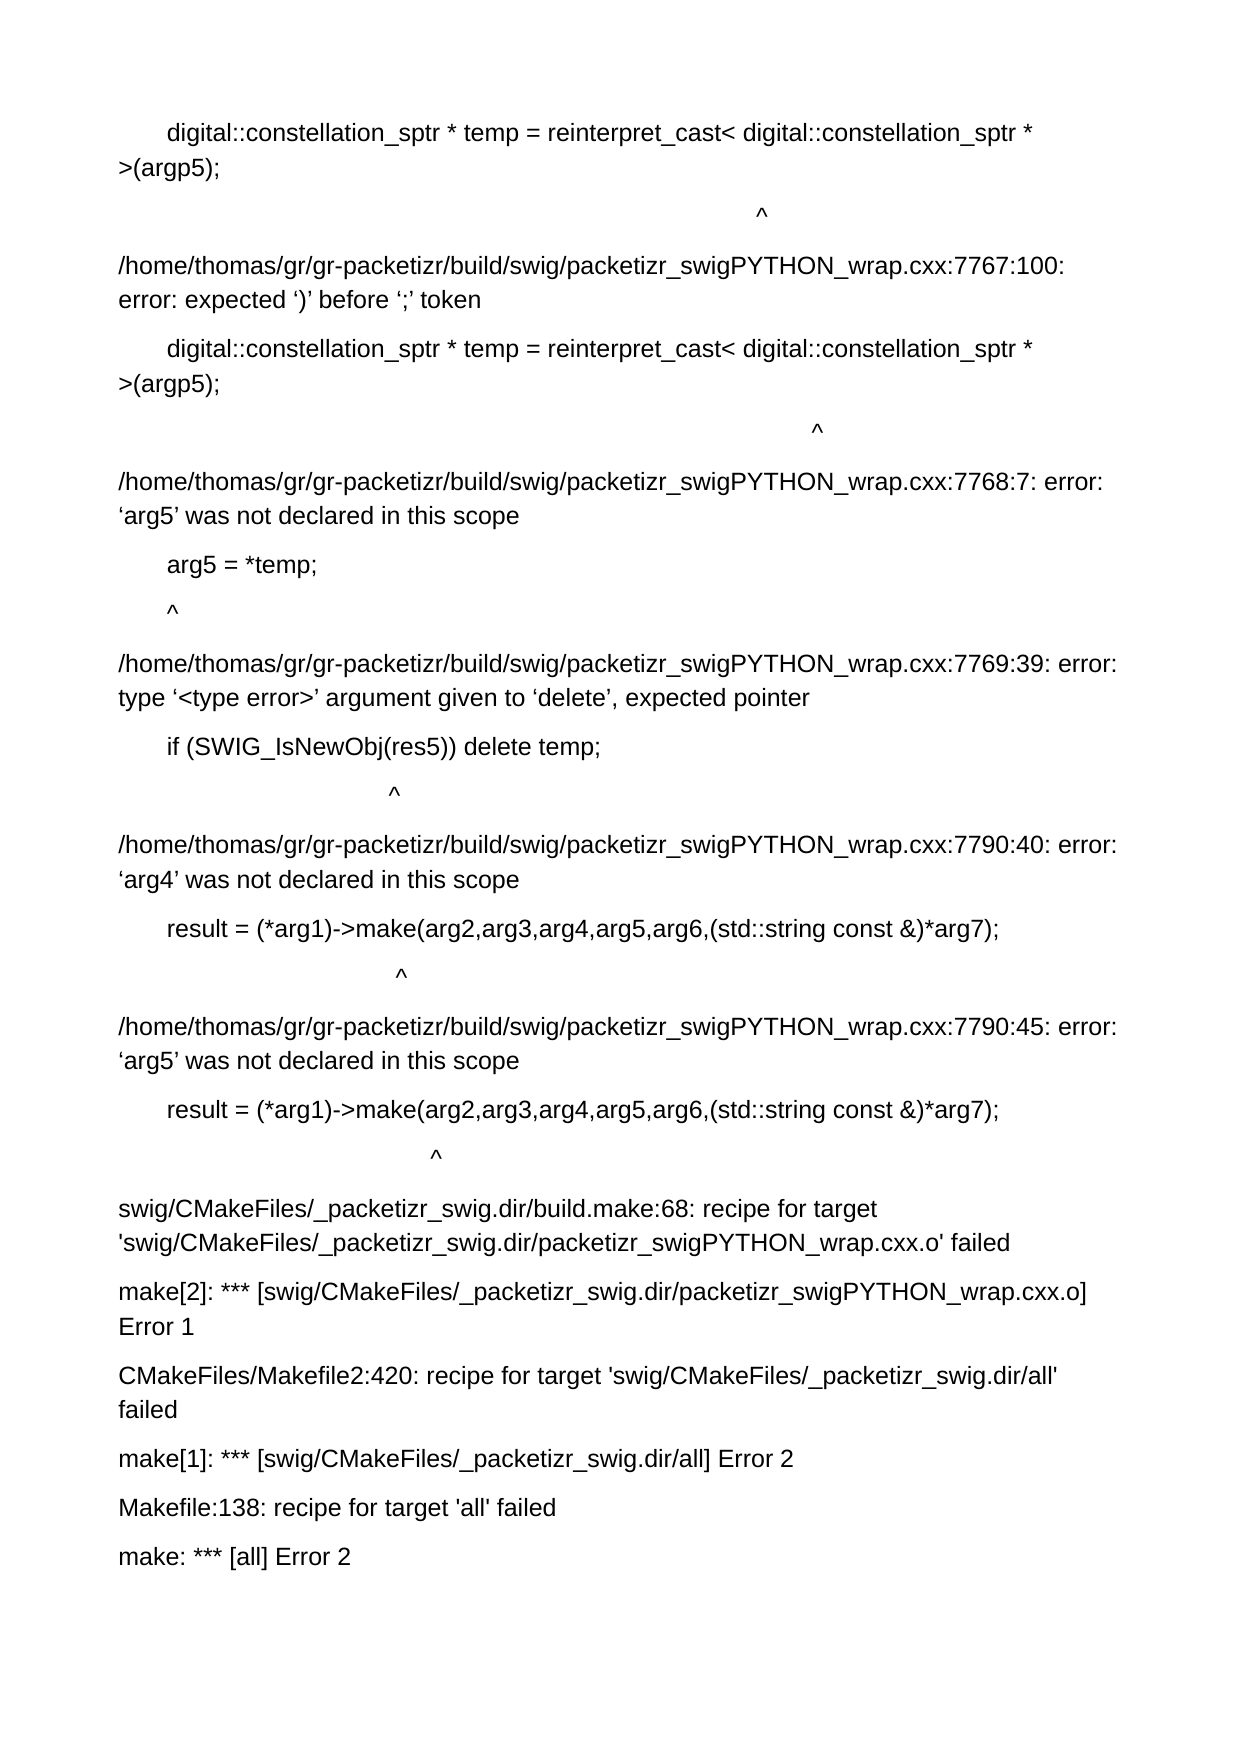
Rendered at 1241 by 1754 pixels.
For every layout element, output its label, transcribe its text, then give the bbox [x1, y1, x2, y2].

text digital::constellation_sptr * temp = reinterpret_cast< digital::constellation_sptr * >(argp5); [118, 334, 1122, 397]
text /home/thomas/gr/gr-packetizr/build/swig/packetizr_swigPYTHON_wrap.cxx:7768:7: error: ‘arg5’ was not declared in this scope [118, 467, 1122, 530]
text ^ [118, 781, 1122, 810]
text Makefile:138: recipe for target 'all' failed [118, 1493, 1122, 1522]
text ^ [118, 599, 1122, 628]
text ^ [118, 202, 1122, 230]
text CMakeFiles/Makefile2:420: recipe for target 'swig/CMakeFiles/_packetizr_swig.dir/all' failed [118, 1361, 1122, 1424]
text result = (*arg1)->make(arg2,arg3,arg4,arg5,arg6,(std::string const &)*arg7); [118, 1095, 1122, 1124]
text /home/thomas/gr/gr-packetizr/build/swig/packetizr_swigPYTHON_wrap.cxx:7790:40: error: ‘arg4’ was not declared in this scope [118, 830, 1122, 893]
text make[2]: *** [swig/CMakeFiles/_packetizr_swig.dir/packetizr_swigPYTHON_wrap.cxx.o] Error 1 [118, 1277, 1122, 1340]
text make[1]: *** [swig/CMakeFiles/_packetizr_swig.dir/all] Error 2 [118, 1444, 1122, 1473]
text /home/thomas/gr/gr-packetizr/build/swig/packetizr_swigPYTHON_wrap.cxx:7767:100: error: expected ‘)’ before ‘;’ token [118, 251, 1122, 314]
text ^ [118, 963, 1122, 992]
text ^ [118, 418, 1122, 447]
text swig/CMakeFiles/_packetizr_swig.dir/build.make:68: recipe for target 'swig/CMakeFiles/_packetizr_swig.dir/packetizr_swigPYTHON_wrap.cxx.o' failed [118, 1193, 1122, 1257]
text if (SWIG_IsNewObj(res5)) delete temp; [118, 732, 1122, 761]
text /home/thomas/gr/gr-packetizr/build/swig/packetizr_swigPYTHON_wrap.cxx:7790:45: error: ‘arg5’ was not declared in this scope [118, 1012, 1122, 1075]
text digital::constellation_sptr * temp = reinterpret_cast< digital::constellation_sptr * >(argp5); [118, 118, 1122, 181]
text /home/thomas/gr/gr-packetizr/build/swig/packetizr_swigPYTHON_wrap.cxx:7769:39: error: type ‘<type error>’ argument given to ‘delete’, expected pointer [118, 648, 1122, 712]
text make: *** [all] Error 2 [118, 1542, 1122, 1571]
text result = (*arg1)->make(arg2,arg3,arg4,arg5,arg6,(std::string const &)*arg7); [118, 914, 1122, 942]
text arg5 = *temp; [118, 550, 1122, 579]
text ^ [118, 1144, 1122, 1173]
